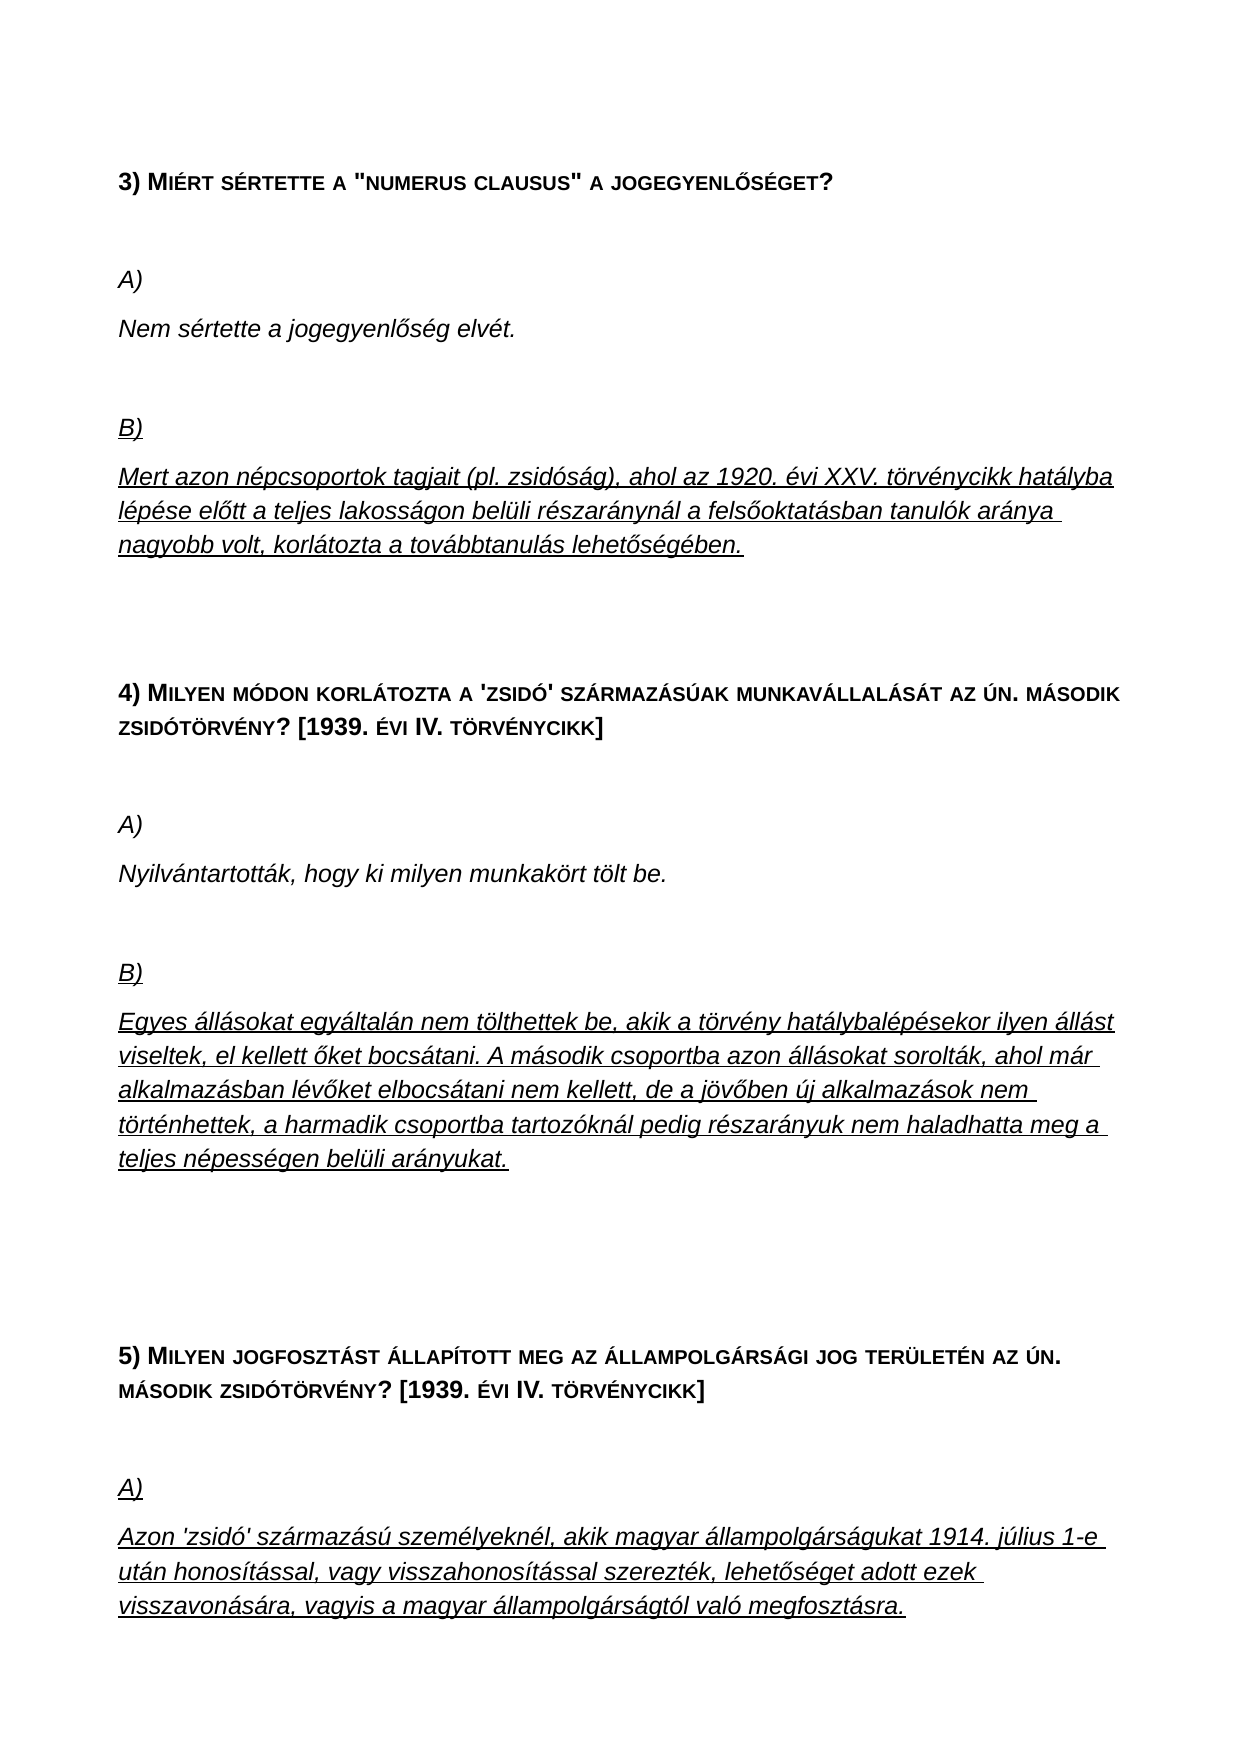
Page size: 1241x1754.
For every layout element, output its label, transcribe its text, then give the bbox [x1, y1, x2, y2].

text A) [118, 810, 1122, 839]
text Nyilvántartották, hogy ki milyen munkakört tölt be. [118, 859, 1122, 888]
text 4) Milyen módon korlátozta a 'zsidó' származásúak munkavállalását az ún. második zsidótörvény? [1939. évi IV. törvénycikk] [118, 678, 1122, 741]
text A) [118, 1473, 1122, 1502]
text 5) Milyen jogfosztást állapított meg az állampolgársági jog területén az ún. második zsidótörvény? [1939. évi IV. törvénycikk] [118, 1341, 1122, 1404]
text B) [118, 957, 1122, 986]
text Mert azon népcsoportok tagjait (pl. zsidóság), ahol az 1920. évi XXV. törvénycikk hatályba lépése előtt a teljes lakosságon belüli részaránynál a felsőoktatásban tanulók aránya nagyobb volt, korlátozta a továbbtanulás lehetőségében. [118, 462, 1122, 559]
text Nem sértette a jogegyenlőség elvét. [118, 314, 1122, 343]
text 3) Miért sértette a "numerus clausus" a jogegyenlőséget? [118, 167, 1122, 196]
text Azon 'zsidó' származású személyeknél, akik magyar állampolgárságukat 1914. július 1-e után honosítással, vagy visszahonosítással szerezték, lehetőséget adott ezek visszavonására, vagyis a magyar állampolgárságtól való megfosztásra. [118, 1522, 1122, 1620]
text A) [118, 265, 1122, 294]
text B) [118, 412, 1122, 441]
text Egyes állásokat egyáltalán nem tölthettek be, akik a törvény hatálybalépésekor ilyen állást viseltek, el kellett őket bocsátani. A második csoportba azon állásokat sorolták, ahol már alkalmazásban lévőket elbocsátani nem kellett, de a jövőben új alkalmazások nem történhettek, a harmadik csoportba tartozóknál pedig részarányuk nem haladhatta meg a teljes népességen belüli arányukat. [118, 1007, 1122, 1173]
